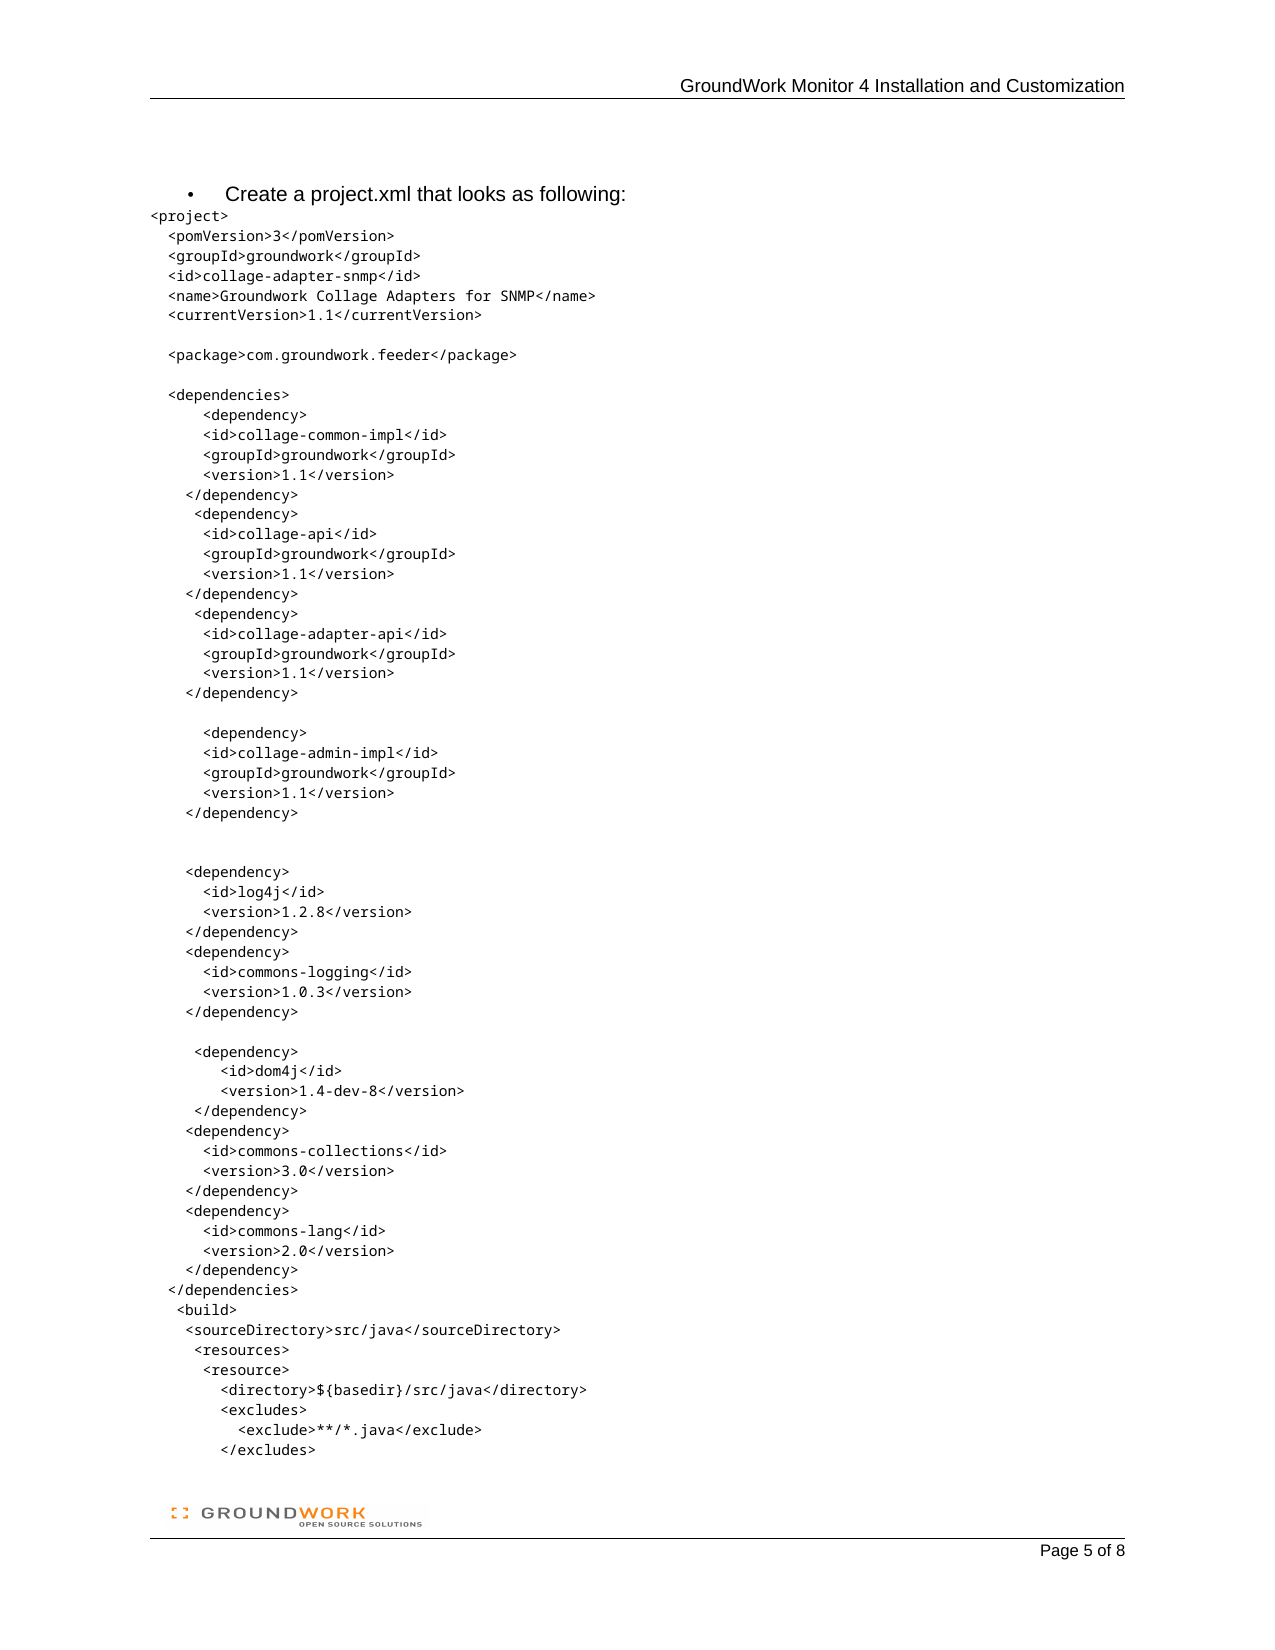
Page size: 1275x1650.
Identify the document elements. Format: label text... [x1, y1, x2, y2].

text </dependency> [150, 922, 1125, 942]
text <sourceDirectory>src/java</sourceDirectory> [150, 1320, 1125, 1340]
text <dependency> [150, 604, 1125, 623]
text <dependency> [150, 862, 1125, 882]
text <version>1.1</version> [150, 783, 1125, 803]
text <id>commons-lang</id> [150, 1220, 1125, 1240]
text <version>1.1</version> [150, 564, 1125, 584]
text <version>1.2.8</version> [150, 902, 1125, 922]
text <id>log4j</id> [150, 882, 1125, 902]
text </dependency> [150, 584, 1125, 604]
text <groupId>groundwork</groupId> [150, 763, 1125, 783]
text <dependency> [150, 1041, 1125, 1061]
text <resources> [150, 1340, 1125, 1360]
text </excludes> [150, 1439, 1125, 1459]
text <build> [150, 1300, 1125, 1320]
text <id>commons-collections</id> [150, 1141, 1125, 1161]
text <directory>${basedir}/src/java</directory> [150, 1379, 1125, 1399]
text <dependency> [150, 942, 1125, 962]
text <package>com.groundwork.feeder</package> [150, 345, 1125, 365]
text <dependency> [150, 1121, 1125, 1141]
text <version>2.0</version> [150, 1240, 1125, 1260]
text </dependency> [150, 683, 1125, 703]
text <dependency> [150, 723, 1125, 743]
picture [166, 1504, 429, 1530]
text <id>commons-logging</id> [150, 962, 1125, 982]
text <pomVersion>3</pomVersion> [150, 226, 1125, 246]
text <id>collage-admin-impl</id> [150, 743, 1125, 763]
text <version>1.1</version> [150, 464, 1125, 484]
text <groupId>groundwork</groupId> [150, 643, 1125, 663]
text <name>Groundwork Collage Adapters for SNMP</name> [150, 285, 1125, 305]
text </dependency> [150, 1101, 1125, 1121]
text <id>collage-api</id> [150, 524, 1125, 544]
text <groupId>groundwork</groupId> [150, 544, 1125, 564]
text </dependency> [150, 484, 1125, 504]
text <groupId>groundwork</groupId> [150, 246, 1125, 265]
text <version>1.4-dev-8</version> [150, 1081, 1125, 1101]
text </dependencies> [150, 1280, 1125, 1300]
text <dependency> [150, 504, 1125, 524]
text <version>3.0</version> [150, 1161, 1125, 1181]
text </dependency> [150, 1002, 1125, 1021]
text <dependency> [150, 1201, 1125, 1220]
text <excludes> [150, 1399, 1125, 1419]
text <groupId>groundwork</groupId> [150, 444, 1125, 464]
text <id>collage-adapter-snmp</id> [150, 265, 1125, 285]
text </dependency> [150, 1260, 1125, 1280]
text <id>collage-adapter-api</id> [150, 623, 1125, 643]
text <dependency> [150, 405, 1125, 424]
text </dependency> [150, 803, 1125, 822]
text <version>1.1</version> [150, 663, 1125, 683]
text </dependency> [150, 1181, 1125, 1201]
text <id>dom4j</id> [150, 1061, 1125, 1081]
text <id>collage-common-impl</id> [150, 424, 1125, 444]
text <version>1.0.3</version> [150, 982, 1125, 1002]
text <resource> [150, 1360, 1125, 1379]
text <exclude>**/*.java</exclude> [150, 1419, 1125, 1439]
text <currentVersion>1.1</currentVersion> [150, 305, 1125, 325]
text <dependencies> [150, 385, 1125, 405]
text <project> [150, 206, 1125, 226]
list Create a project.xml that looks as following: [187, 182, 1125, 206]
